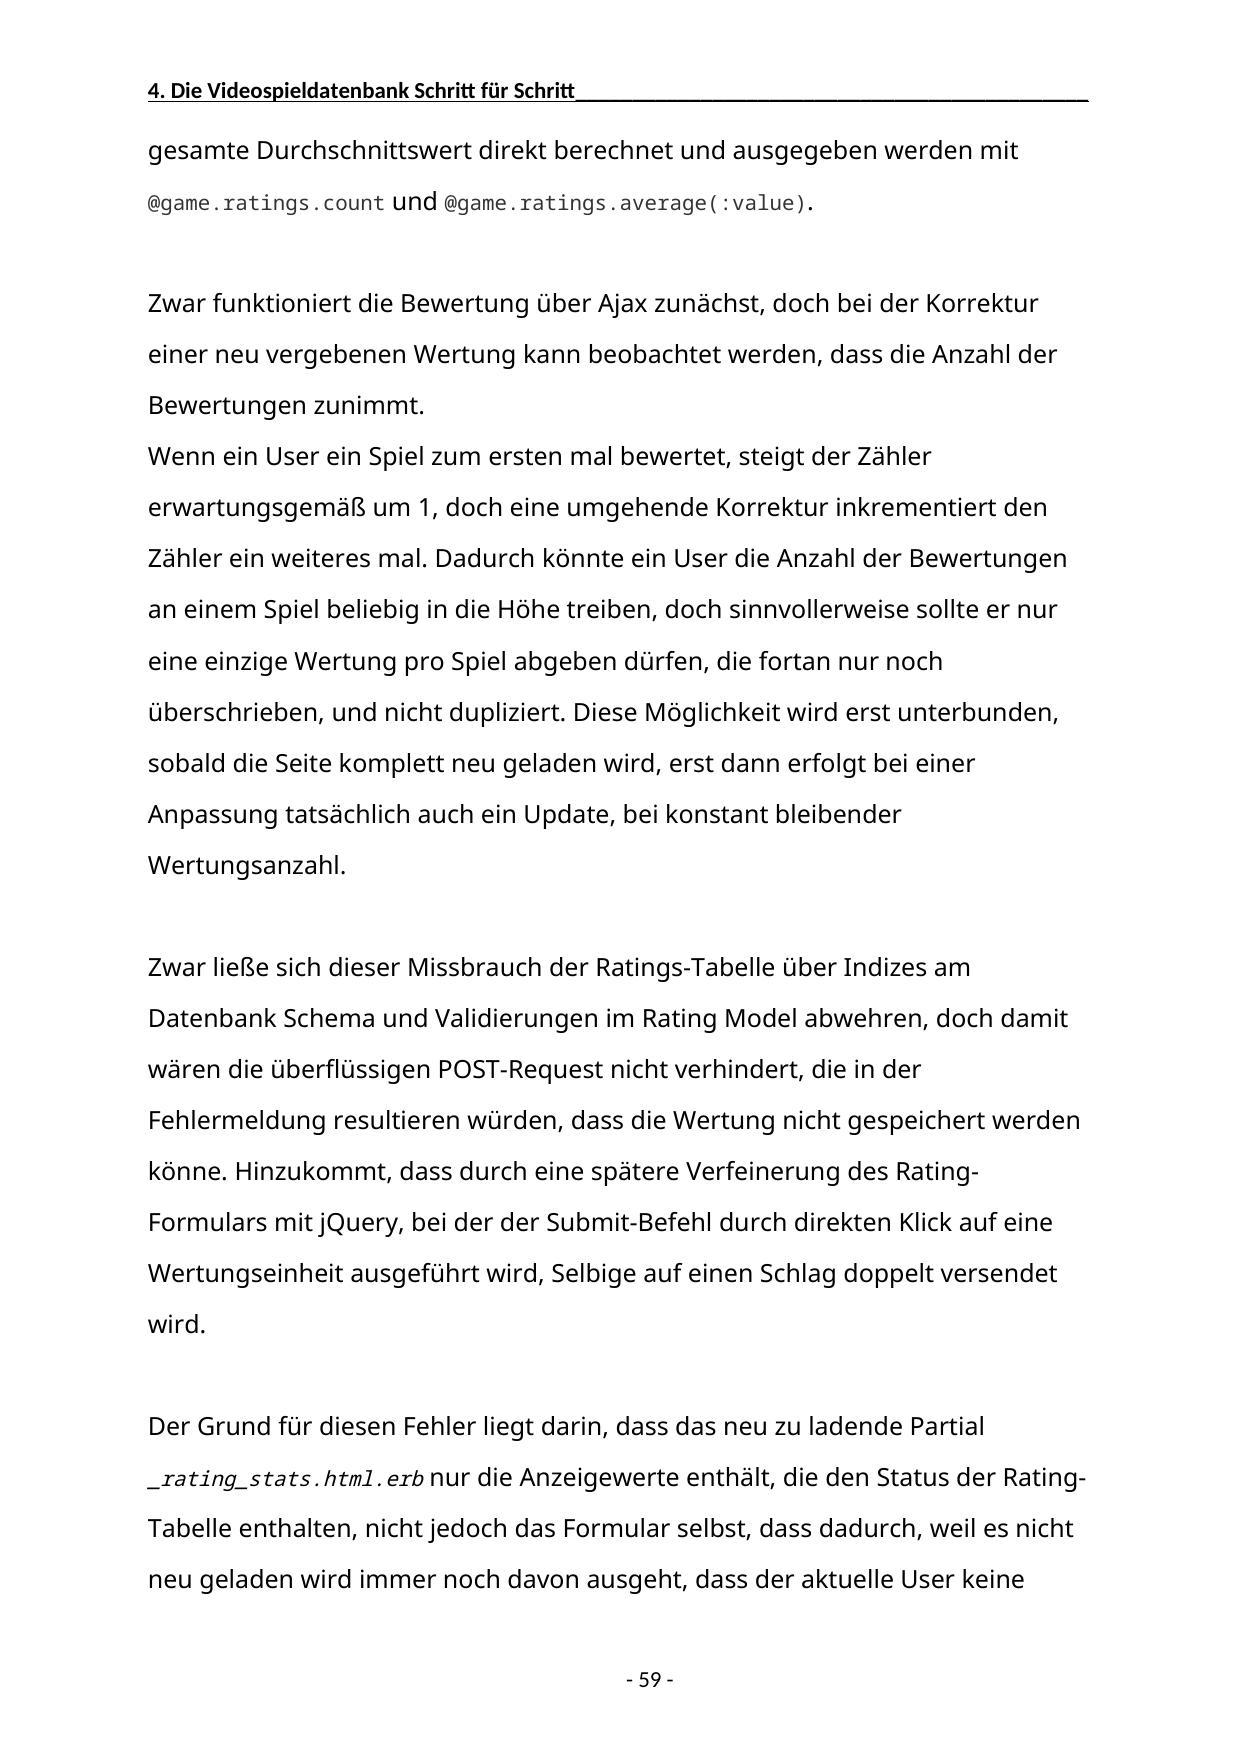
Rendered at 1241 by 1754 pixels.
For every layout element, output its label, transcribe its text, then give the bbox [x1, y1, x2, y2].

text Zwar ließe sich dieser Missbrauch der Ratings-Tabelle über Indizes am Datenbank Schema und Validierungen im Rating Model abwehren, doch damit wären die überflüssigen POST-Request nicht verhindert, die in der Fehlermeldung resultieren würden, dass die Wertung nicht gespeichert werden könne. Hinzukommt, dass durch eine spätere Verfeinerung des Rating-Formulars mit jQuery, bei der der Submit-Befehl durch direkten Klick auf eine Wertungseinheit ausgeführt wird, Selbige auf einen Schlag doppelt versendet wird. [148, 949, 1093, 1341]
text Zwar funktioniert die Bewertung über Ajax zunächst, doch bei der Korrektur einer neu vergebenen Wertung kann beobachtet werden, dass die Anzahl der Bewertungen zunimmt. [148, 286, 1093, 422]
text Wenn ein User ein Spiel zum ersten mal bewertet, steigt der Zähler erwartungsgemäß um 1, doch eine umgehende Korrektur inkrementiert den Zähler ein weiteres mal. Dadurch könnte ein User die Anzahl der Bewertungen an einem Spiel beliebig in die Höhe treiben, doch sinnvollerweise sollte er nur eine einzige Wertung pro Spiel abgeben dürfen, die fortan nur noch überschrieben, und nicht dupliziert. Diese Möglichkeit wird erst unterbunden, sobald die Seite komplett neu geladen wird, erst dann erfolgt bei einer Anpassung tatsächlich auch ein Update, bei konstant bleibender Wertungsanzahl. [148, 439, 1093, 881]
text gesamte Durchschnittswert direkt berechnet und ausgegeben werden mit @game.ratings.count und @game.ratings.average(:value). [148, 133, 1093, 218]
text Der Grund für diesen Fehler liegt darin, dass das neu zu ladende Partial _rating_stats.html.erb nur die Anzeigewerte enthält, die den Status der Rating-Tabelle enthalten, nicht jedoch das Formular selbst, dass dadurch, weil es nicht neu geladen wird immer noch davon ausgeht, dass der aktuelle User keine [148, 1409, 1093, 1596]
